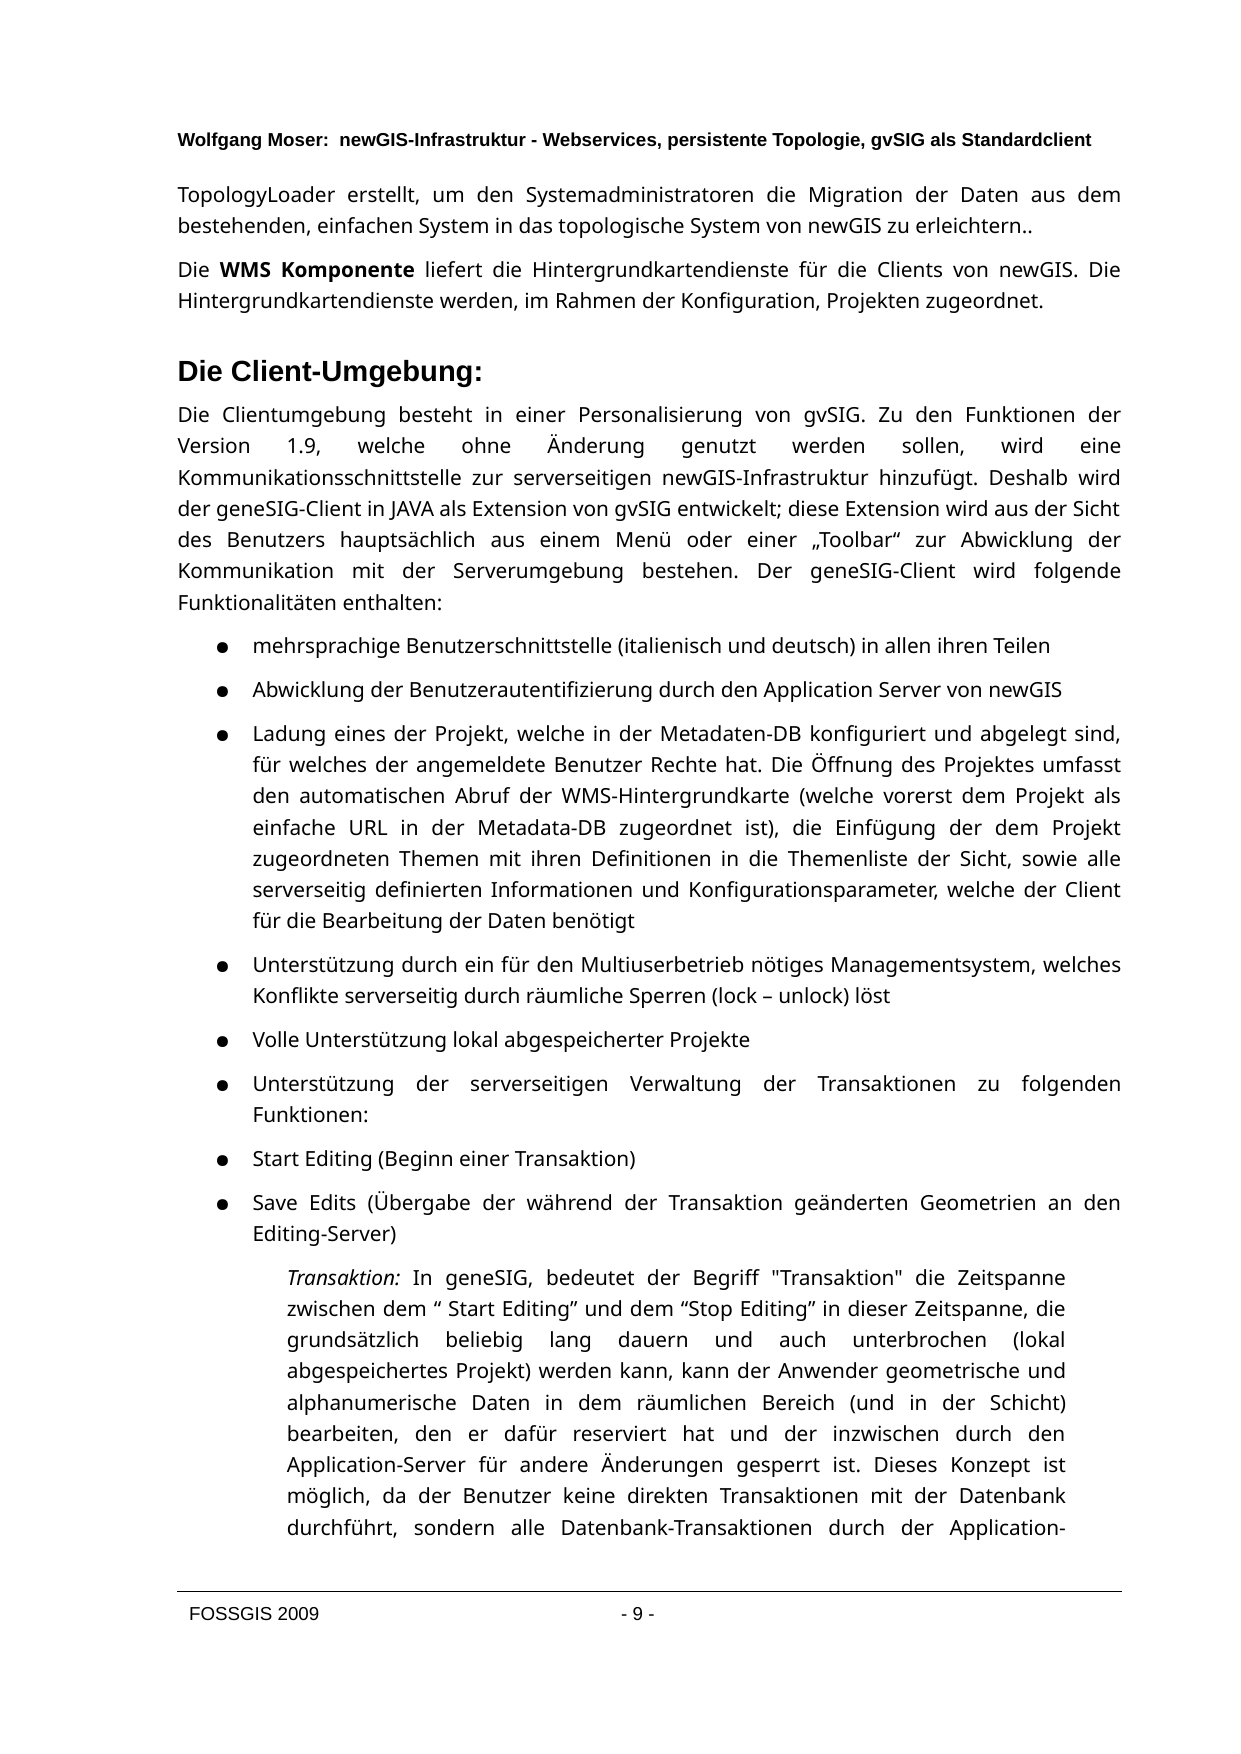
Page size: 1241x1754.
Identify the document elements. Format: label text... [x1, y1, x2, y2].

list Save Edits (Übergabe der während der Transaktion geänderten Geometrien an den Editing-Server) [215, 1188, 1122, 1248]
list mehrsprachige Benutzerschnittstelle (italienisch und deutsch) in allen ihren Teilen [215, 632, 1122, 660]
text TopologyLoader erstellt, um den Systemadministratoren die Migration der Daten aus dem bestehenden, einfachen System in das topologische System von newGIS zu erleichtern.. [177, 180, 1122, 240]
list Start Editing (Beginn einer Transaktion) [215, 1144, 1122, 1173]
list Unterstützung durch ein für den Multiuserbetrieb nötiges Managementsystem, welches Konflikte serverseitig durch räumliche Sperren (lock – unlock) löst [215, 950, 1122, 1010]
text Die WMS Komponente liefert die Hintergrundkartendienste für die Clients von newGIS. Die Hintergrundkartendienste werden, im Rahmen der Konfiguration, Projekten zugeordnet. [177, 255, 1122, 315]
list Abwicklung der Benutzerautentifizierung durch den Application Server von newGIS [215, 675, 1122, 704]
list Unterstützung der serverseitigen Verwaltung der Transaktionen zu folgenden Funktionen: [215, 1069, 1122, 1129]
text Die Clientumgebung besteht in einer Personalisierung von gvSIG. Zu den Funktionen der Version 1.9, welche ohne Änderung genutzt werden sollen, wird eine Kommunikationsschnittstelle zur serverseitigen newGIS-Infrastruktur hinzufügt. Deshalb wird der geneSIG-Client in JAVA als Extension von gvSIG entwickelt; diese Extension wird aus der Sicht des Benutzers hauptsächlich aus einem Menü oder einer „Toolbar“ zur Abwicklung der Kommunikation mit der Serverumgebung bestehen. Der geneSIG-Client wird folgende Funktionalitäten enthalten: [177, 400, 1122, 616]
list Volle Unterstützung lokal abgespeicherter Projekte [215, 1025, 1122, 1054]
text Transaktion: In geneSIG, bedeutet der Begriff "Transaktion" die Zeitspanne zwischen dem “ Start Editing” und dem “Stop Editing” in dieser Zeitspanne, die grundsätzlich beliebig lang dauern und auch unterbrochen (lokal abgespeichertes Projekt) werden kann, kann der Anwender geometrische und alphanumerische Daten in dem räumlichen Bereich (und in der Schicht) bearbeiten, den er dafür reserviert hat und der inzwischen durch den Application-Server für andere Änderungen gesperrt ist. Dieses Konzept ist möglich, da der Benutzer keine direkten Transaktionen mit der Datenbank durchführt, sondern alle Datenbank-Transaktionen durch der Application- [287, 1263, 1067, 1541]
list Ladung eines der Projekt, welche in der Metadaten-DB konfiguriert und abgelegt sind, für welches der angemeldete Benutzer Rechte hat. Die Öffnung des Projektes umfasst den automatischen Abruf der WMS-Hintergrundkarte (welche vorerst dem Projekt als einfache URL in der Metadata-DB zugeordnet ist), die Einfügung der dem Projekt zugeordneten Themen mit ihren Definitionen in die Themenliste der Sicht, sowie alle serverseitig definierten Informationen und Konfigurationsparameter, welche der Client für die Bearbeitung der Daten benötigt [215, 719, 1122, 935]
subtitle Die Client-Umgebung: [177, 355, 1122, 388]
